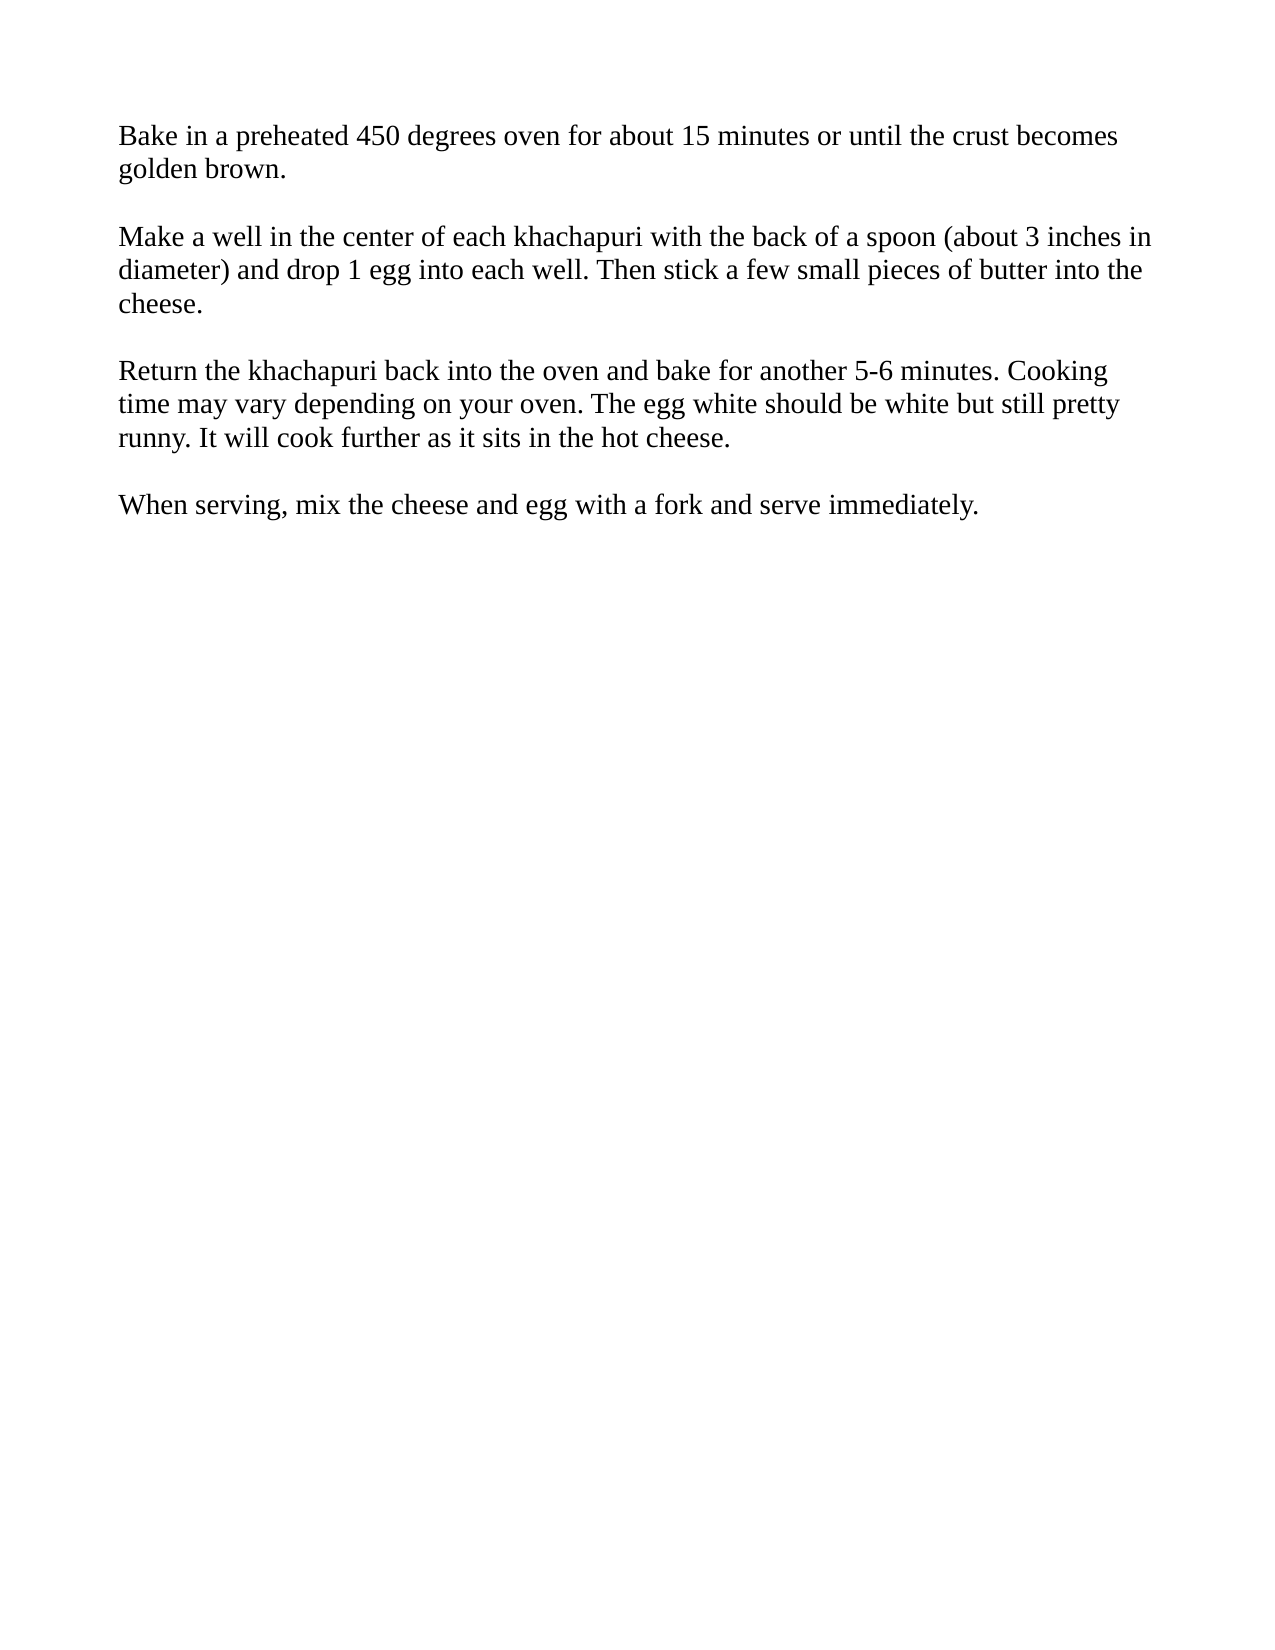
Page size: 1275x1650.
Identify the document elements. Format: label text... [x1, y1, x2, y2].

text Bake in a preheated 450 degrees oven for about 15 minutes or until the crust becomes golden brown. [118, 118, 1157, 185]
text When serving, mix the cheese and egg with a fork and serve immediately. [118, 487, 1157, 521]
text Make a well in the center of each khachapuri with the back of a spoon (about 3 inches in diameter) and drop 1 egg into each well. Then stick a few small pieces of butter into the cheese. [118, 219, 1157, 319]
text Return the khachapuri back into the oven and bake for another 5-6 minutes. Cooking time may vary depending on your oven. The egg white should be white but still pretty runny. It will cook further as it sits in the hot cheese. [118, 353, 1157, 453]
